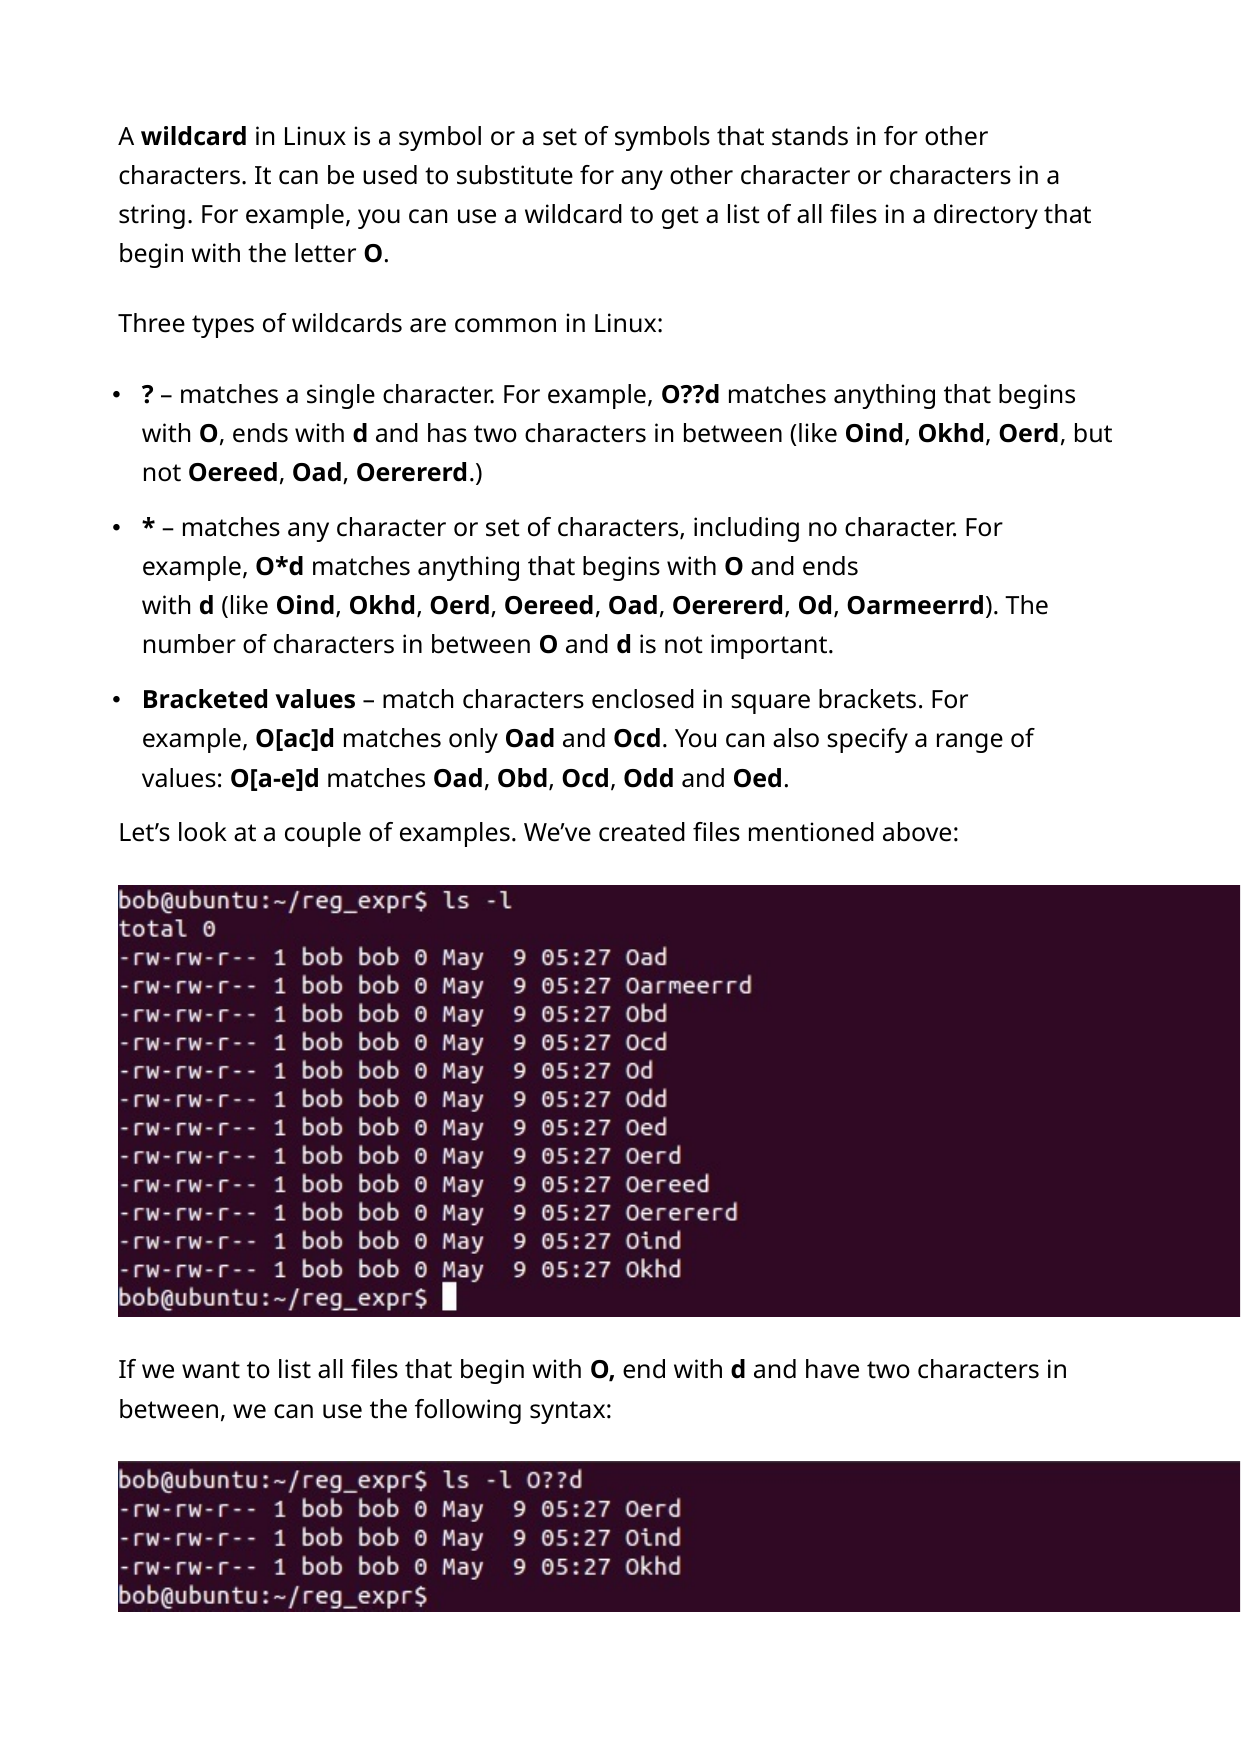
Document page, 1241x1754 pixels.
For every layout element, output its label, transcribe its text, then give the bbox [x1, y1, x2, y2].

list ? – matches a single character. For example, O??d matches anything that begins with O, ends with d and has two characters in between (like Oind, Okhd, Oerd, but not Oereed, Oad, Oerererd.) [118, 376, 1122, 489]
text A wildcard in Linux is a symbol or a set of symbols that stands in for other characters. It can be used to substitute for any other character or characters in a string. For example, you can use a wildcard to get a list of all files in a directory that begin with the letter O. [118, 118, 1122, 270]
text Let’s look at a couple of examples. We’ve created files mentioned above: [118, 815, 1122, 849]
text Three types of wildcards are common in Linux: [118, 306, 1122, 340]
text If we want to list all files that begin with O, end with d and have two characters in between, we can use the following syntax: [118, 1352, 1122, 1425]
picture [118, 1461, 1241, 1612]
picture [118, 885, 1241, 1317]
list * – matches any character or set of characters, including no character. For example, O*d matches anything that begins with O and ends with d (like Oind, Okhd, Oerd, Oereed, Oad, Oerererd, Od, Oarmeerrd). The number of characters in between O and d is not important. [118, 509, 1122, 661]
list Bracketed values – match characters enclosed in square brackets. For example, O[ac]d matches only Oad and Ocd. You can also specify a range of values: O[a-e]d matches Oad, Obd, Ocd, Odd and Oed. [118, 682, 1122, 794]
